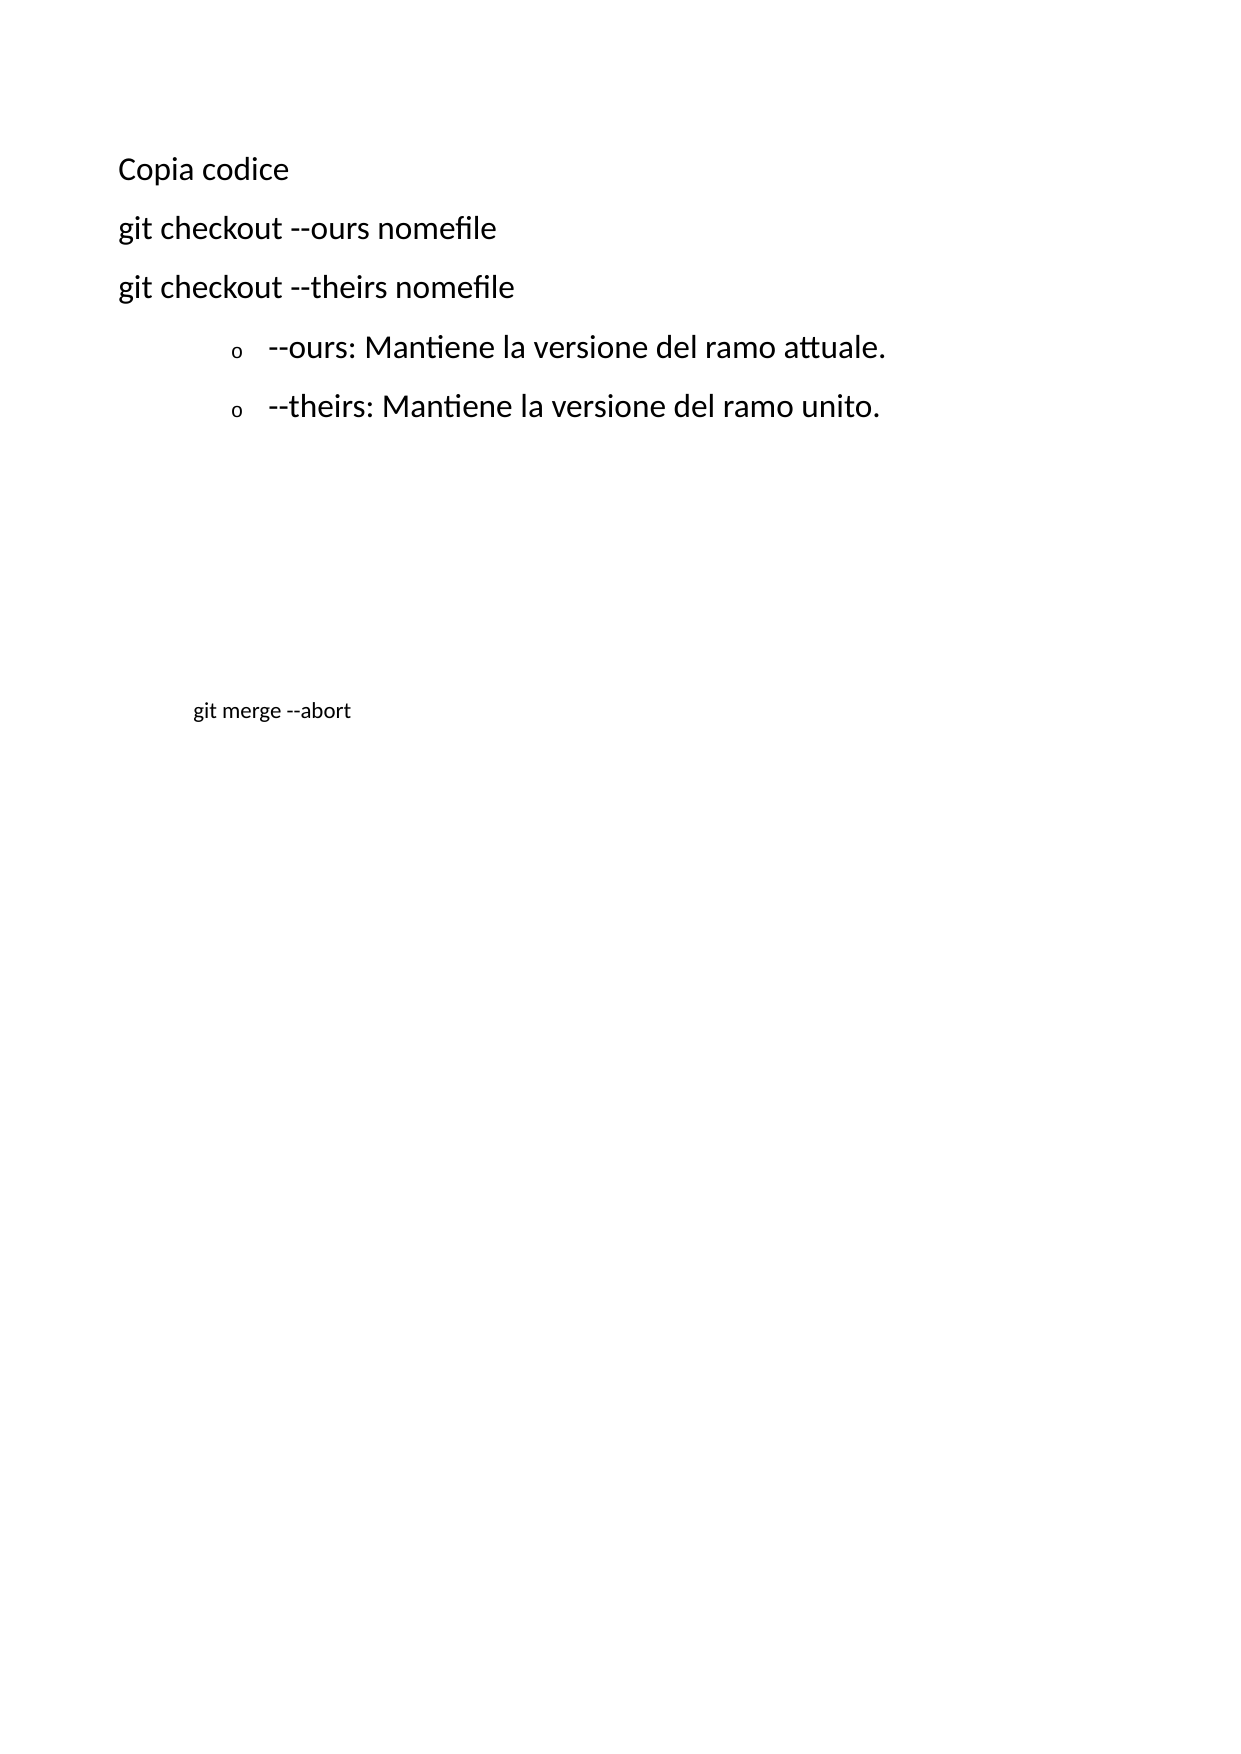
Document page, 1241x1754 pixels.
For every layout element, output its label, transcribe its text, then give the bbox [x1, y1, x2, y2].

text Copia codice [118, 148, 1122, 188]
text git merge --abort [193, 696, 1122, 724]
text git checkout --ours nomefile [118, 207, 1122, 248]
text git checkout --theirs nomefile [118, 266, 1122, 307]
list --theirs: Mantiene la versione del ramo unito. [231, 385, 1122, 426]
list --ours: Mantiene la versione del ramo attuale. [231, 326, 1122, 366]
